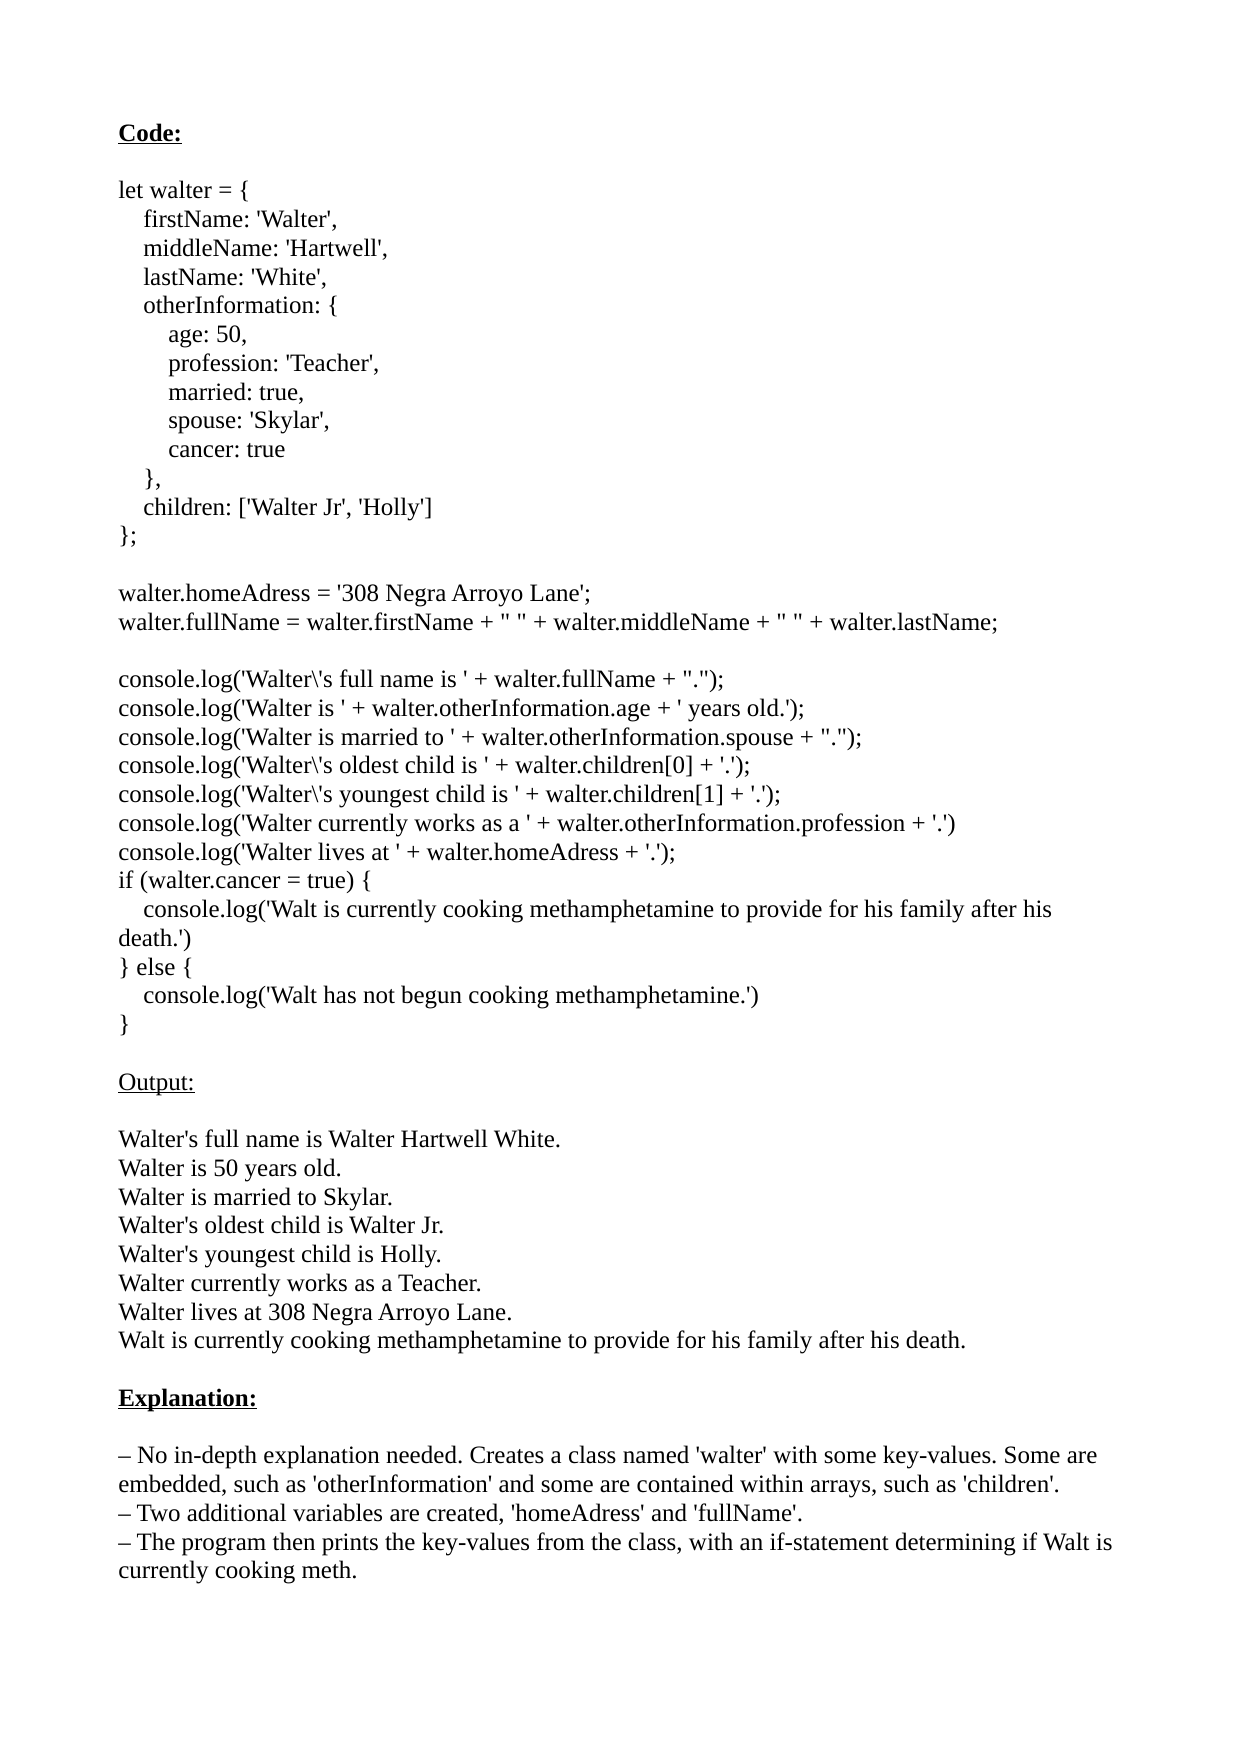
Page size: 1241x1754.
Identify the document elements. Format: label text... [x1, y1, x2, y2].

text console.log('Walter is married to ' + walter.otherInformation.spouse + "."); [118, 722, 1122, 751]
text console.log('Walter lives at ' + walter.homeAdress + '.'); [118, 837, 1122, 866]
text children: ['Walter Jr', 'Holly'] [118, 492, 1122, 521]
text }; [118, 521, 1122, 549]
text Walter's youngest child is Holly. [118, 1239, 1122, 1268]
text walter.homeAdress = '308 Negra Arroyo Lane'; [118, 578, 1122, 607]
text Walter lives at 308 Negra Arroyo Lane. [118, 1297, 1122, 1326]
text – Two additional variables are created, 'homeAdress' and 'fullName'. [118, 1498, 1122, 1527]
text } else { [118, 952, 1122, 981]
text console.log('Walt has not begun cooking methamphetamine.') [118, 981, 1122, 1009]
text } [118, 1009, 1122, 1038]
text if (walter.cancer = true) { [118, 866, 1122, 894]
text middleName: 'Hartwell', [118, 233, 1122, 262]
text Code: [118, 118, 1122, 147]
text Walter is married to Skylar. [118, 1182, 1122, 1211]
text age: 50, [118, 319, 1122, 348]
text Explanation: [118, 1383, 1122, 1412]
text spouse: 'Skylar', [118, 406, 1122, 434]
text Walter's full name is Walter Hartwell White. [118, 1124, 1122, 1153]
text married: true, [118, 377, 1122, 406]
text firstName: 'Walter', [118, 204, 1122, 233]
text walter.fullName = walter.firstName + " " + walter.middleName + " " + walter.lastName; [118, 607, 1122, 636]
text Walter is 50 years old. [118, 1153, 1122, 1182]
text – The program then prints the key-values from the class, with an if-statement determining if Walt is currently cooking meth. [118, 1527, 1122, 1584]
text console.log('Walter is ' + walter.otherInformation.age + ' years old.'); [118, 693, 1122, 722]
text console.log('Walt is currently cooking methamphetamine to provide for his family after his death.') [118, 894, 1122, 952]
text profession: 'Teacher', [118, 348, 1122, 377]
text otherInformation: { [118, 291, 1122, 319]
text Walter currently works as a Teacher. [118, 1268, 1122, 1297]
text console.log('Walter\'s full name is ' + walter.fullName + "."); [118, 664, 1122, 693]
text cancer: true [118, 434, 1122, 463]
text console.log('Walter currently works as a ' + walter.otherInformation.profession + '.') [118, 808, 1122, 837]
text Output: [118, 1067, 1122, 1096]
text lastName: 'White', [118, 262, 1122, 291]
text console.log('Walter\'s oldest child is ' + walter.children[0] + '.'); [118, 751, 1122, 779]
text let walter = { [118, 176, 1122, 204]
text – No in-depth explanation needed. Creates a class named 'walter' with some key-values. Some are embedded, such as 'otherInformation' and some are contained within arrays, such as 'children'. [118, 1441, 1122, 1498]
text Walter's oldest child is Walter Jr. [118, 1211, 1122, 1239]
text console.log('Walter\'s youngest child is ' + walter.children[1] + '.'); [118, 779, 1122, 808]
text Walt is currently cooking methamphetamine to provide for his family after his death. [118, 1326, 1122, 1354]
text }, [118, 463, 1122, 492]
